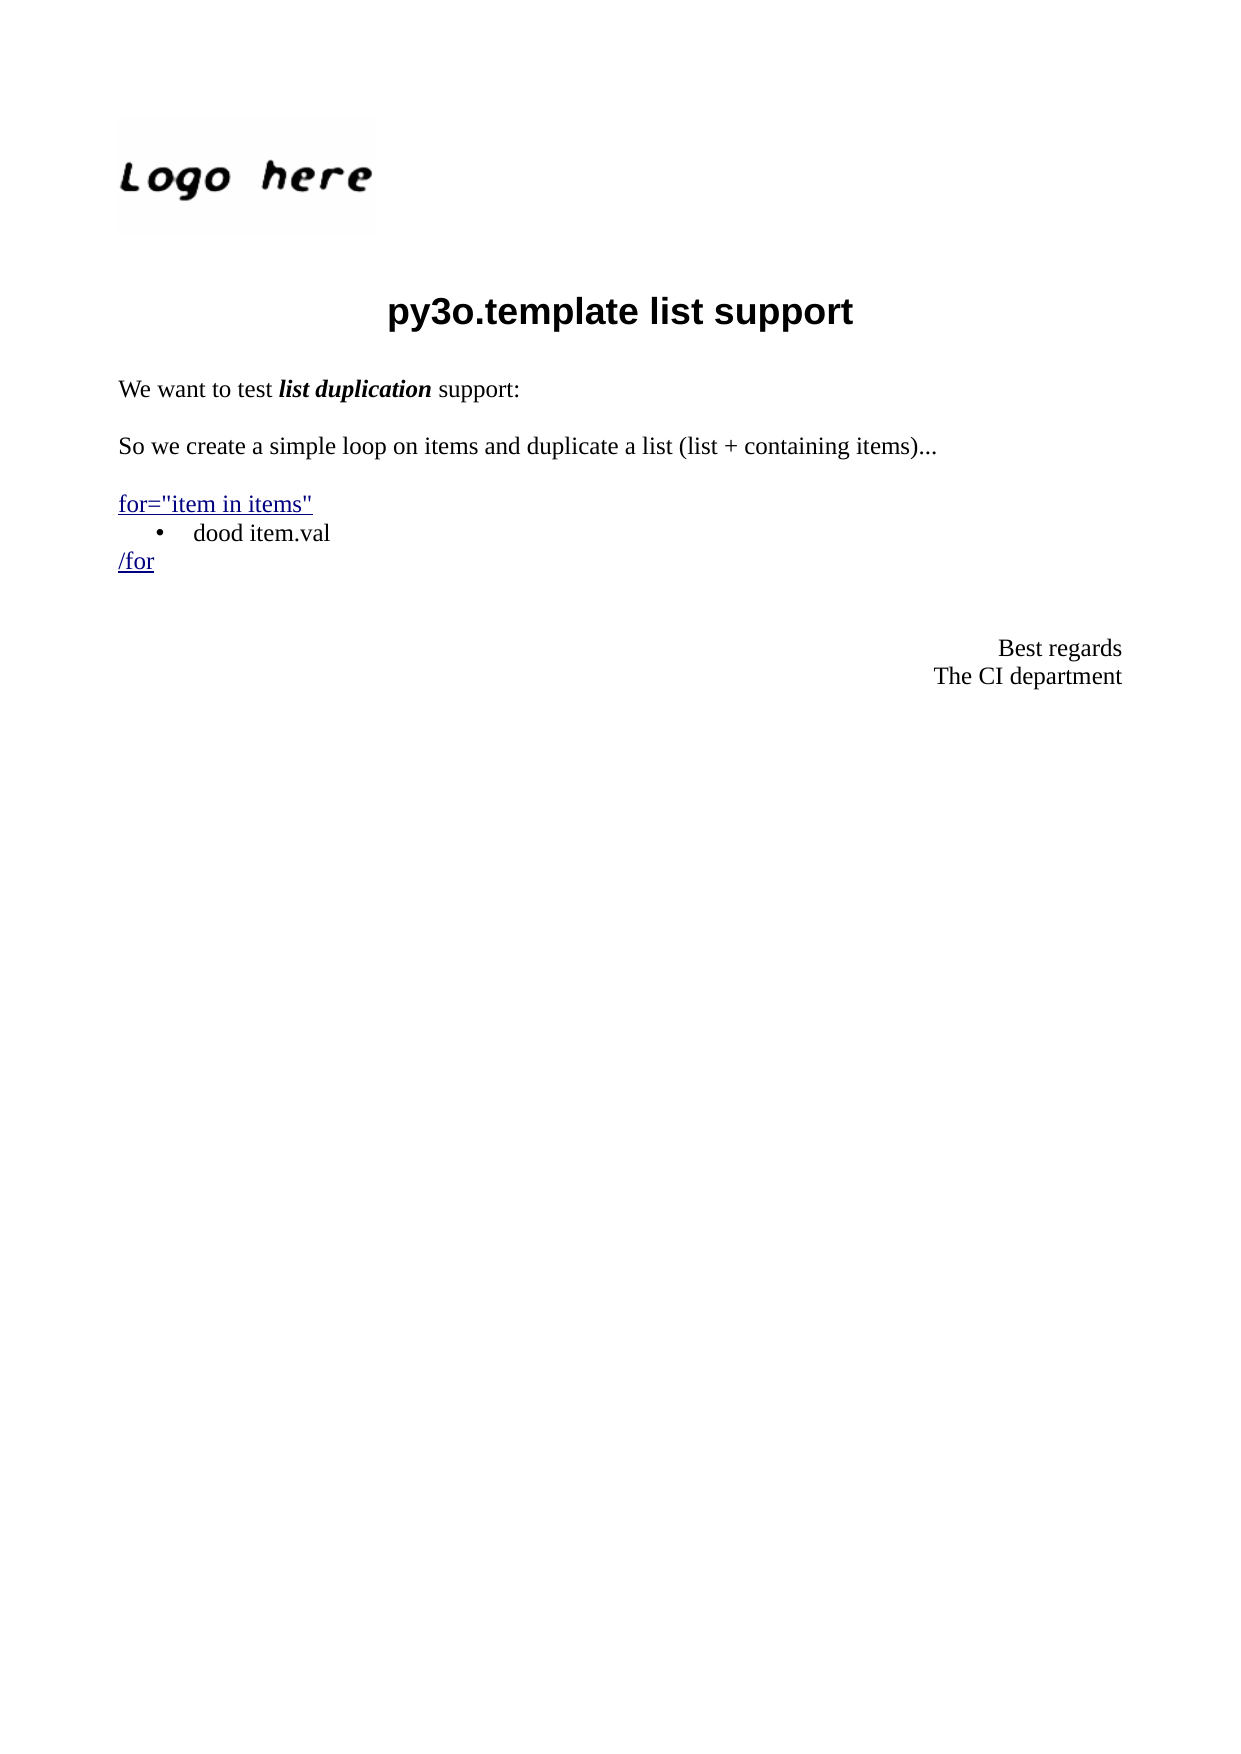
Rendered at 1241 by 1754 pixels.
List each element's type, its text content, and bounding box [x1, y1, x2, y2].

text /for [118, 546, 1122, 575]
title py3o.template list support [118, 289, 1122, 333]
text So we create a simple loop on items and duplicate a list (list + containing items)... [118, 431, 1122, 460]
text for="item in items" [118, 489, 1122, 518]
text The CI department [118, 661, 1122, 690]
picture [118, 118, 377, 236]
text We want to test list duplication support: [118, 374, 1122, 403]
list dood item.val [156, 518, 1122, 546]
text Best regards [118, 633, 1122, 661]
